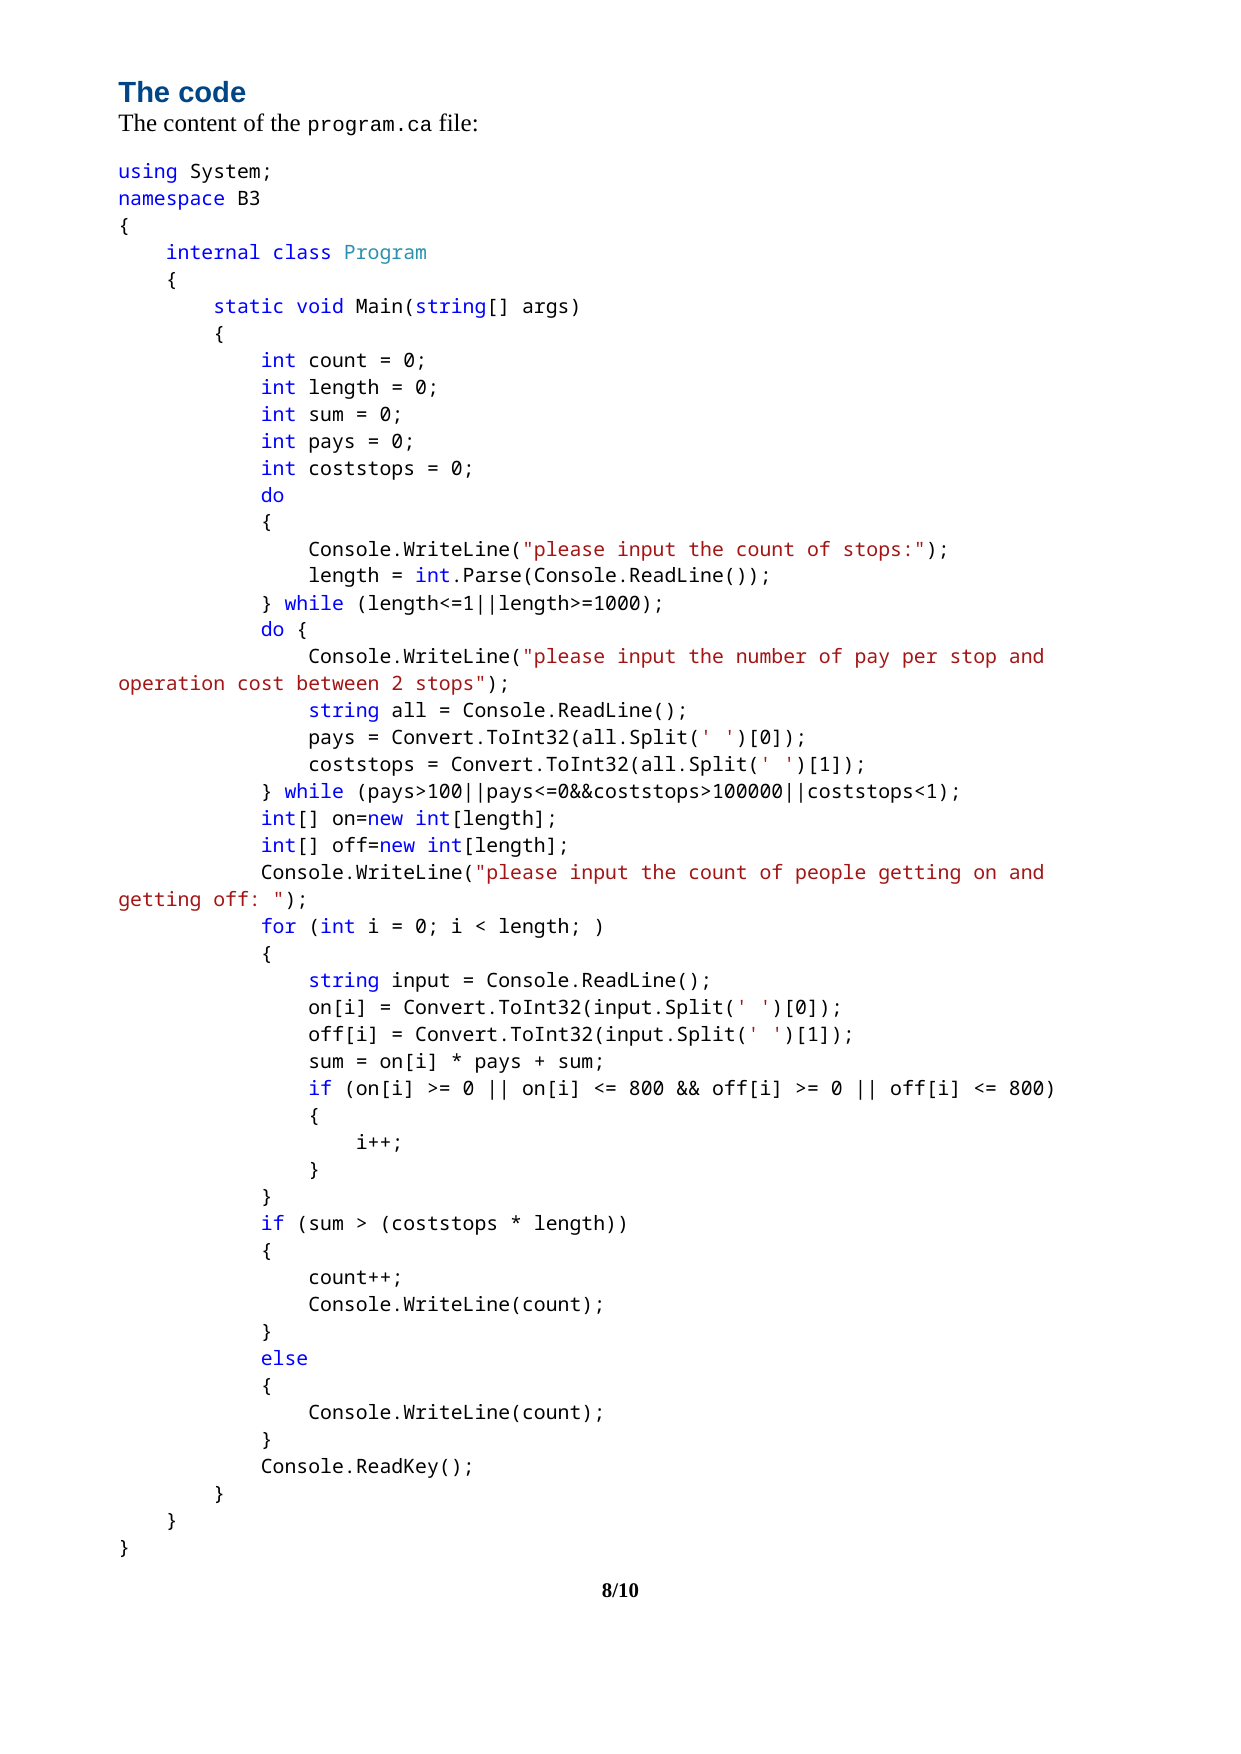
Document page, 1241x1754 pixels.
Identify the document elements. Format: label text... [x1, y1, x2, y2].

text } [118, 1479, 1122, 1506]
text string input = Console.ReadLine(); [118, 966, 1122, 993]
text pays = Convert.ToInt32(all.Split(' ')[0]); [118, 724, 1122, 751]
text i++; [118, 1128, 1122, 1155]
text } [118, 1425, 1122, 1452]
text Console.ReadKey(); [118, 1452, 1122, 1479]
text int pays = 0; [118, 427, 1122, 454]
text } [118, 1317, 1122, 1344]
text static void Main(string[] args) [118, 292, 1122, 319]
text { [118, 1236, 1122, 1263]
text { [118, 265, 1122, 292]
text } [118, 1155, 1122, 1182]
text { [118, 1101, 1122, 1128]
text int length = 0; [118, 373, 1122, 400]
text } while (pays>100||pays<=0&&coststops>100000||coststops<1); [118, 778, 1122, 804]
text { [118, 319, 1122, 346]
text sum = on[i] * pays + sum; [118, 1047, 1122, 1074]
text Console.WriteLine(count); [118, 1290, 1122, 1317]
text count++; [118, 1263, 1122, 1290]
text { [118, 211, 1122, 238]
text using System; [118, 157, 1122, 184]
text on[i] = Convert.ToInt32(input.Split(' ')[0]); [118, 993, 1122, 1020]
text if (sum > (coststops * length)) [118, 1209, 1122, 1236]
text int coststops = 0; [118, 454, 1122, 481]
list The code [118, 75, 1122, 108]
text Console.WriteLine(count); [118, 1398, 1122, 1425]
text string all = Console.ReadLine(); [118, 697, 1122, 724]
text Console.WriteLine("please input the count of stops:"); [118, 535, 1122, 562]
text The content of the program.ca file: [118, 108, 1122, 138]
text } [118, 1506, 1122, 1533]
text namespace B3 [118, 184, 1122, 211]
text coststops = Convert.ToInt32(all.Split(' ')[1]); [118, 751, 1122, 778]
text } while (length<=1||length>=1000); [118, 589, 1122, 616]
text int count = 0; [118, 346, 1122, 373]
text if (on[i] >= 0 || on[i] <= 800 && off[i] >= 0 || off[i] <= 800) [118, 1074, 1122, 1101]
text { [118, 939, 1122, 966]
text int[] on=new int[length]; [118, 804, 1122, 832]
text Console.WriteLine("please input the count of people getting on and getting off: "); [118, 858, 1122, 912]
text do { [118, 616, 1122, 643]
text do [118, 481, 1122, 508]
text length = int.Parse(Console.ReadLine()); [118, 562, 1122, 589]
text Console.WriteLine("please input the number of pay per stop and operation cost between 2 stops"); [118, 643, 1122, 697]
text int sum = 0; [118, 400, 1122, 427]
text } [118, 1533, 1122, 1560]
text } [118, 1182, 1122, 1209]
text int[] off=new int[length]; [118, 832, 1122, 858]
text internal class Program [118, 238, 1122, 265]
text { [118, 508, 1122, 535]
text off[i] = Convert.ToInt32(input.Split(' ')[1]); [118, 1020, 1122, 1047]
text for (int i = 0; i < length; ) [118, 912, 1122, 939]
text else [118, 1344, 1122, 1371]
text { [118, 1371, 1122, 1398]
